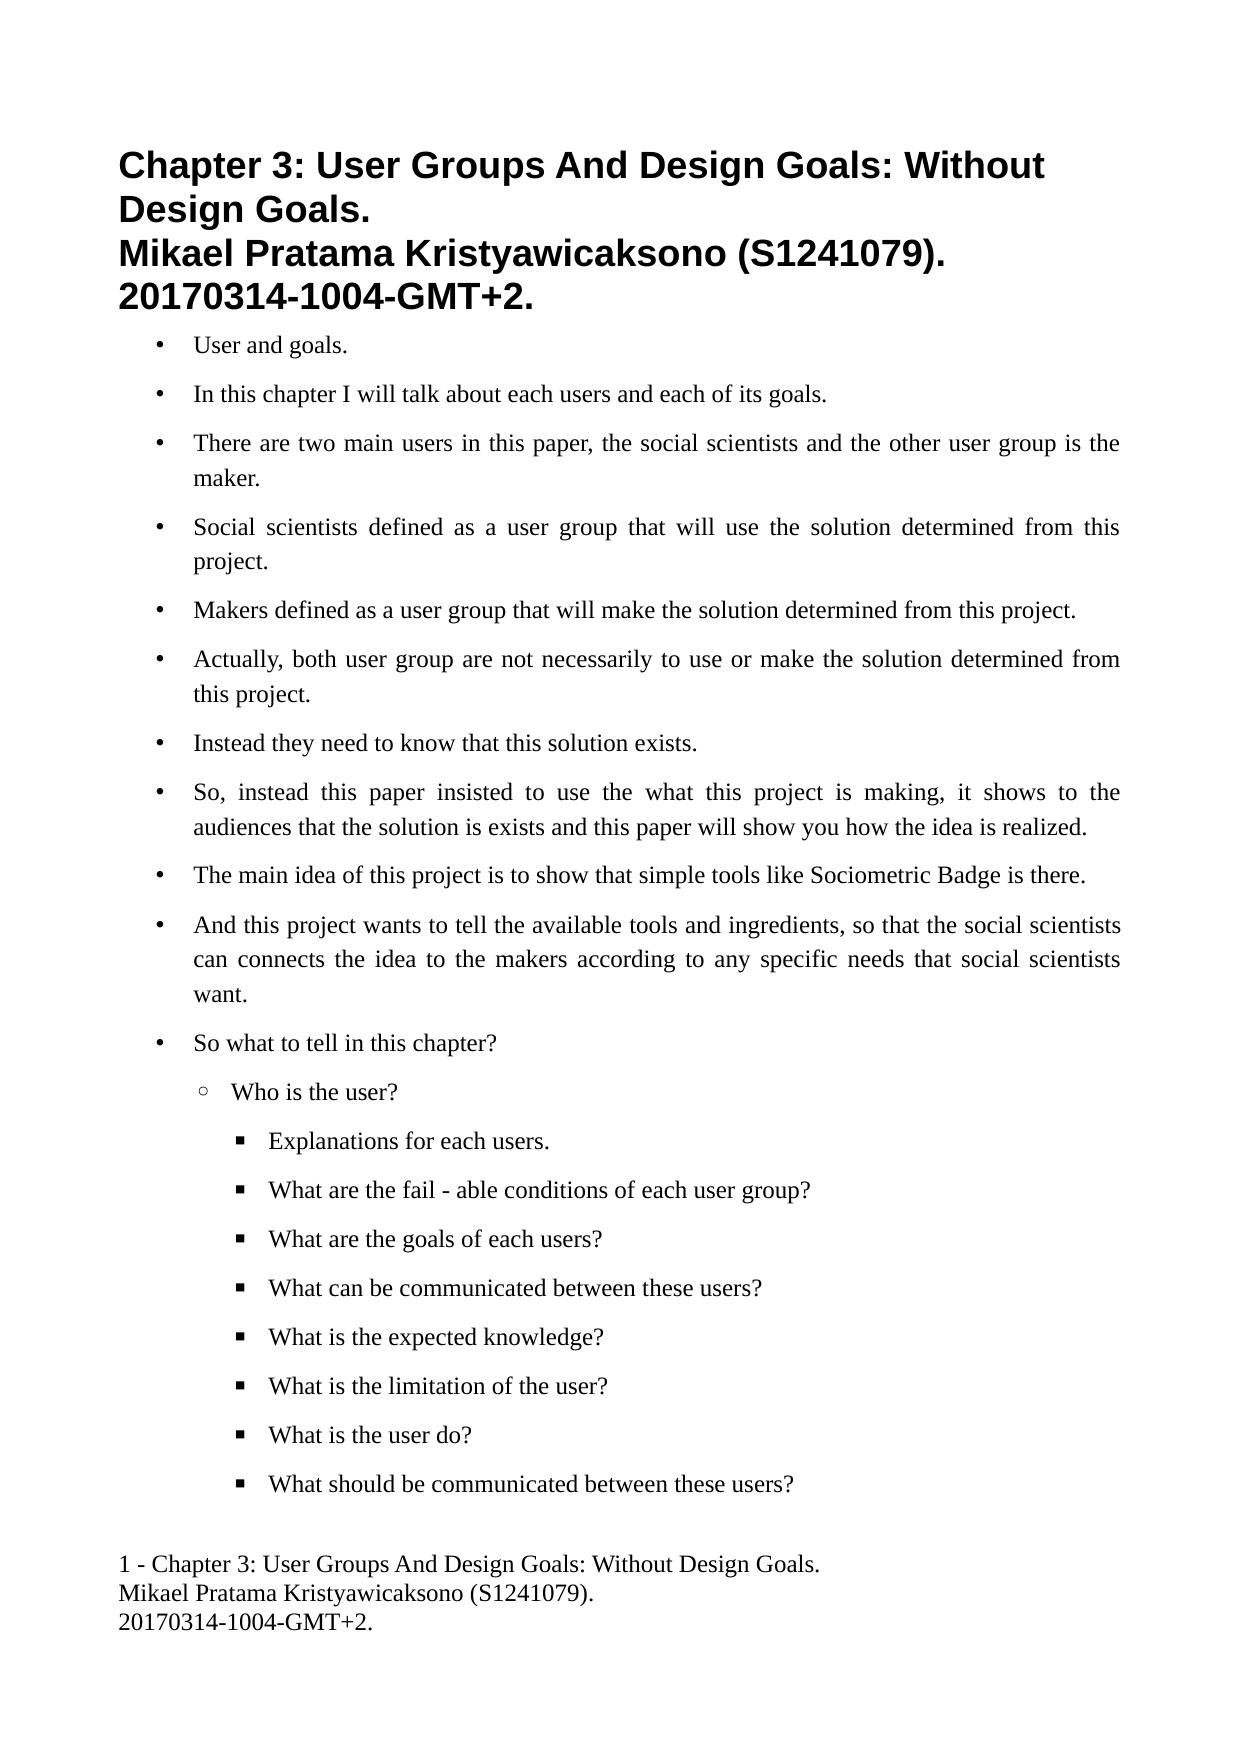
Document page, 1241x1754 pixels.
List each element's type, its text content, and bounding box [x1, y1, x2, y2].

list And this project wants to tell the available tools and ingredients, so that the social scientists can connects the idea to the makers according to any specific needs that social scientists want. [156, 910, 1122, 1007]
list What should be communicated between these users? [231, 1469, 1122, 1498]
list So, instead this paper insisted to use the what this project is making, it shows to the audiences that the solution is exists and this paper will show you how the idea is realized. [156, 777, 1122, 840]
list In this chapter I will talk about each users and each of its goals. [156, 379, 1122, 408]
list What can be communicated between these users? [231, 1273, 1122, 1302]
list Who is the user? [193, 1077, 1122, 1106]
list What is the limitation of the user? [231, 1371, 1122, 1400]
list Social scientists defined as a user group that will use the solution determined from this project. [156, 512, 1122, 575]
list Actually, both user group are not necessarily to use or make the solution determined from this project. [156, 644, 1122, 708]
list What is the user do? [231, 1420, 1122, 1449]
list The main idea of this project is to show that simple tools like Sociometric Badge is there. [156, 861, 1122, 889]
list Explanations for each users. [231, 1126, 1122, 1154]
subtitle Chapter 3: User Groups And Design Goals: Without Design Goals. Mikael Pratama Kristyawicaksono (S1241079). 20170314-1004-GMT+2. [118, 143, 1122, 318]
list Makers defined as a user group that will make the solution determined from this project. [156, 595, 1122, 624]
list So what to tell in this chapter? [156, 1028, 1122, 1056]
list What are the goals of each users? [231, 1224, 1122, 1253]
list What is the expected knowledge? [231, 1322, 1122, 1351]
list User and goals. [156, 330, 1122, 359]
list There are two main users in this paper, the social scientists and the other user group is the maker. [156, 428, 1122, 492]
list Instead they need to know that this solution exists. [156, 728, 1122, 757]
list What are the fail - able conditions of each user group? [231, 1175, 1122, 1204]
